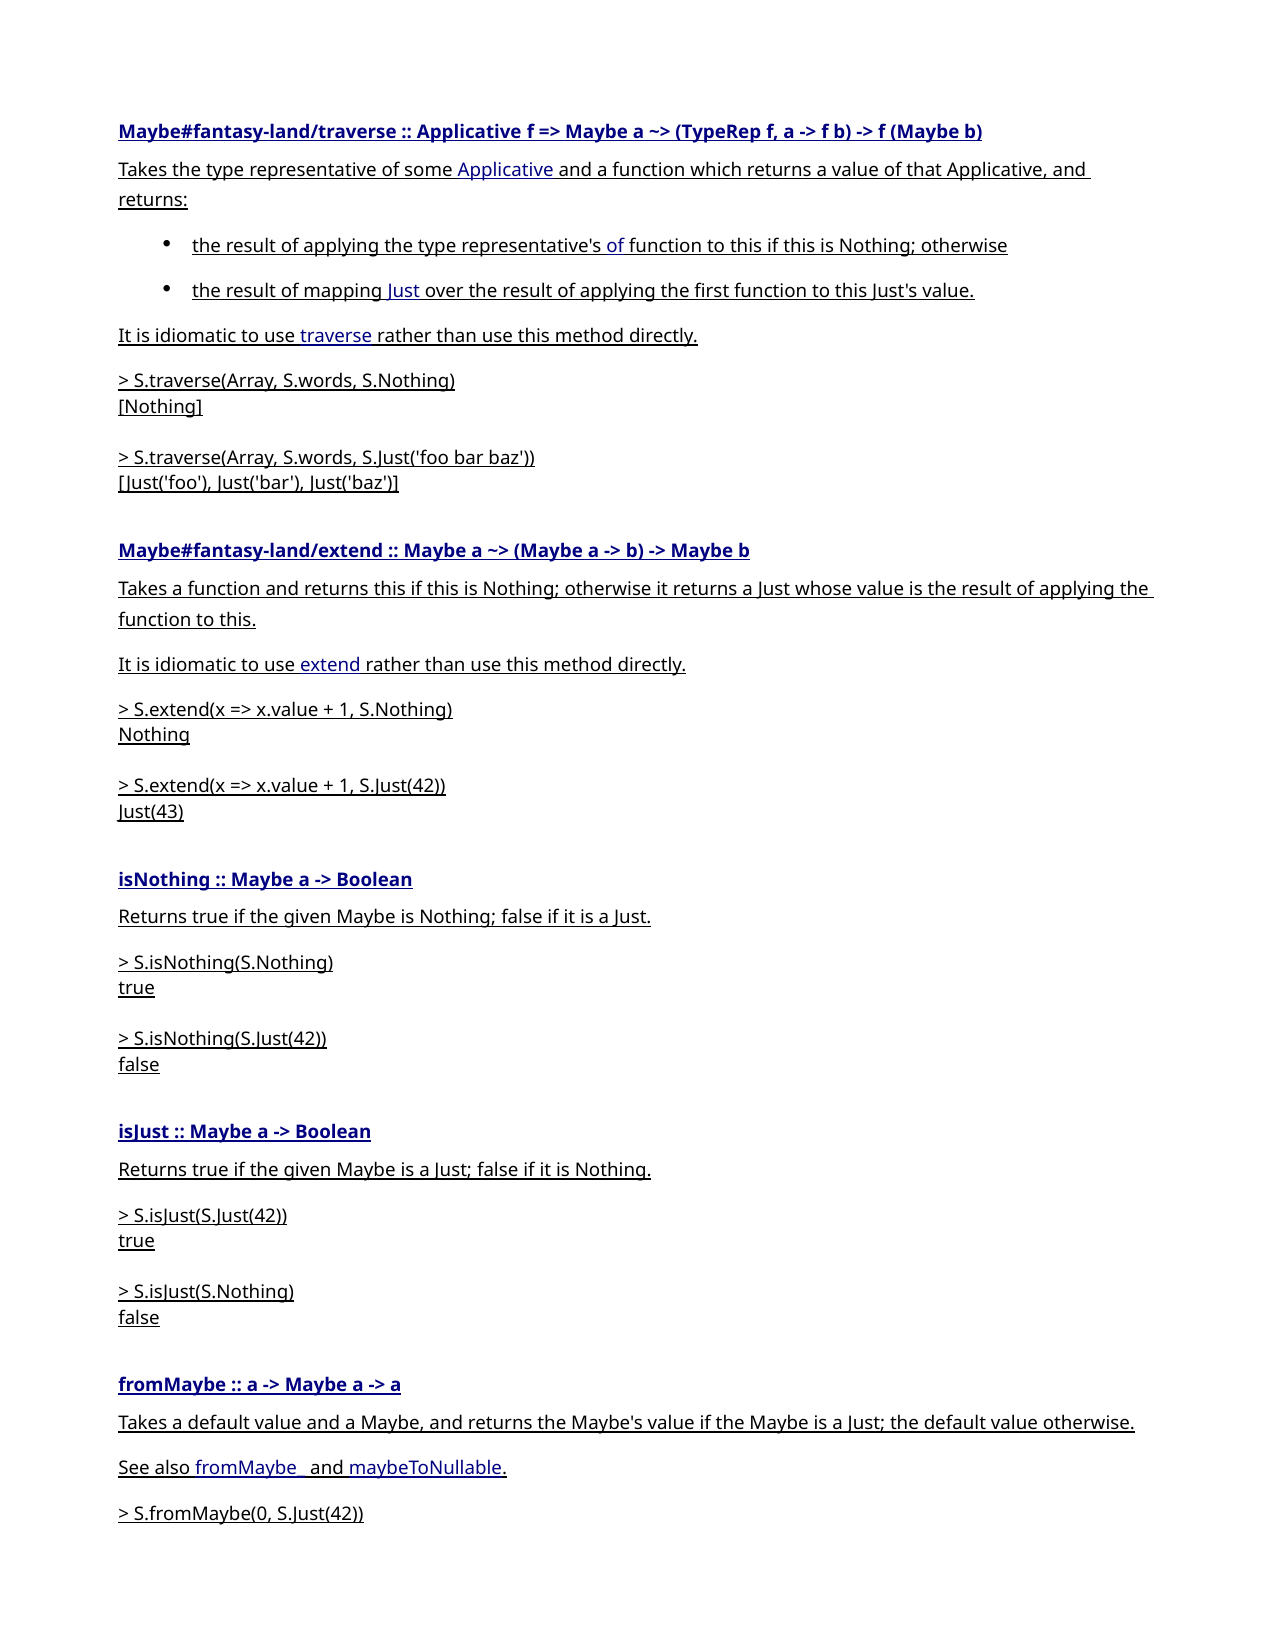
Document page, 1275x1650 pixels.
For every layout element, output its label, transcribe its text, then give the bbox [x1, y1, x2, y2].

text See also fromMaybe_ and maybeToNullable. [118, 1455, 1157, 1480]
text Just(43) [118, 798, 1157, 824]
list the result of mapping Just over the result of applying the first function to this Just's value. [162, 277, 1157, 303]
text > S.extend(x => x.value + 1, S.Nothing) [118, 696, 1157, 722]
text > S.extend(x => x.value + 1, S.Just(42)) [118, 773, 1157, 798]
text false [118, 1304, 1157, 1329]
text Nothing [118, 722, 1157, 747]
subtitle isNothing :: Maybe a -⁠> Boolean [118, 866, 1157, 891]
list the result of applying the type representative's of function to this if this is Nothing; otherwise [162, 232, 1157, 257]
text > S.traverse(Array, S.words, S.Just('foo bar baz')) [118, 444, 1157, 470]
text It is idiomatic to use extend rather than use this method directly. [118, 651, 1157, 677]
text true [118, 974, 1157, 1000]
text It is idiomatic to use traverse rather than use this method directly. [118, 322, 1157, 348]
text [Nothing] [118, 393, 1157, 419]
text Takes a default value and a Maybe, and returns the Maybe's value if the Maybe is a Just; the default value otherwise. [118, 1409, 1157, 1435]
subtitle isJust :: Maybe a -⁠> Boolean [118, 1119, 1157, 1144]
text > S.isNothing(S.Nothing) [118, 949, 1157, 974]
subtitle fromMaybe :: a -⁠> Maybe a -⁠> a [118, 1371, 1157, 1397]
text > S.isJust(S.Just(42)) [118, 1202, 1157, 1227]
text > S.traverse(Array, S.words, S.Nothing) [118, 368, 1157, 393]
text Returns true if the given Maybe is Nothing; false if it is a Just. [118, 904, 1157, 929]
text > S.fromMaybe(0, S.Just(42)) [118, 1500, 1157, 1525]
text false [118, 1051, 1157, 1077]
subtitle Maybe#fantasy-land/extend :: Maybe a ~> (Maybe a -⁠> b) -⁠> Maybe b [118, 537, 1157, 563]
text Takes a function and returns this if this is Nothing; otherwise it returns a Just whose value is the result of applying the function to this. [118, 575, 1157, 631]
text Returns true if the given Maybe is a Just; false if it is Nothing. [118, 1157, 1157, 1182]
subtitle Maybe#fantasy-land/traverse :: Applicative f => Maybe a ~> (TypeRep f, a -⁠> f b) -⁠> f (Maybe b) [118, 118, 1157, 144]
text true [118, 1227, 1157, 1253]
text Takes the type representative of some Applicative and a function which returns a value of that Applicative, and returns: [118, 156, 1157, 212]
text [Just('foo'), Just('bar'), Just('baz')] [118, 470, 1157, 495]
text > S.isJust(S.Nothing) [118, 1278, 1157, 1304]
text > S.isNothing(S.Just(42)) [118, 1026, 1157, 1051]
